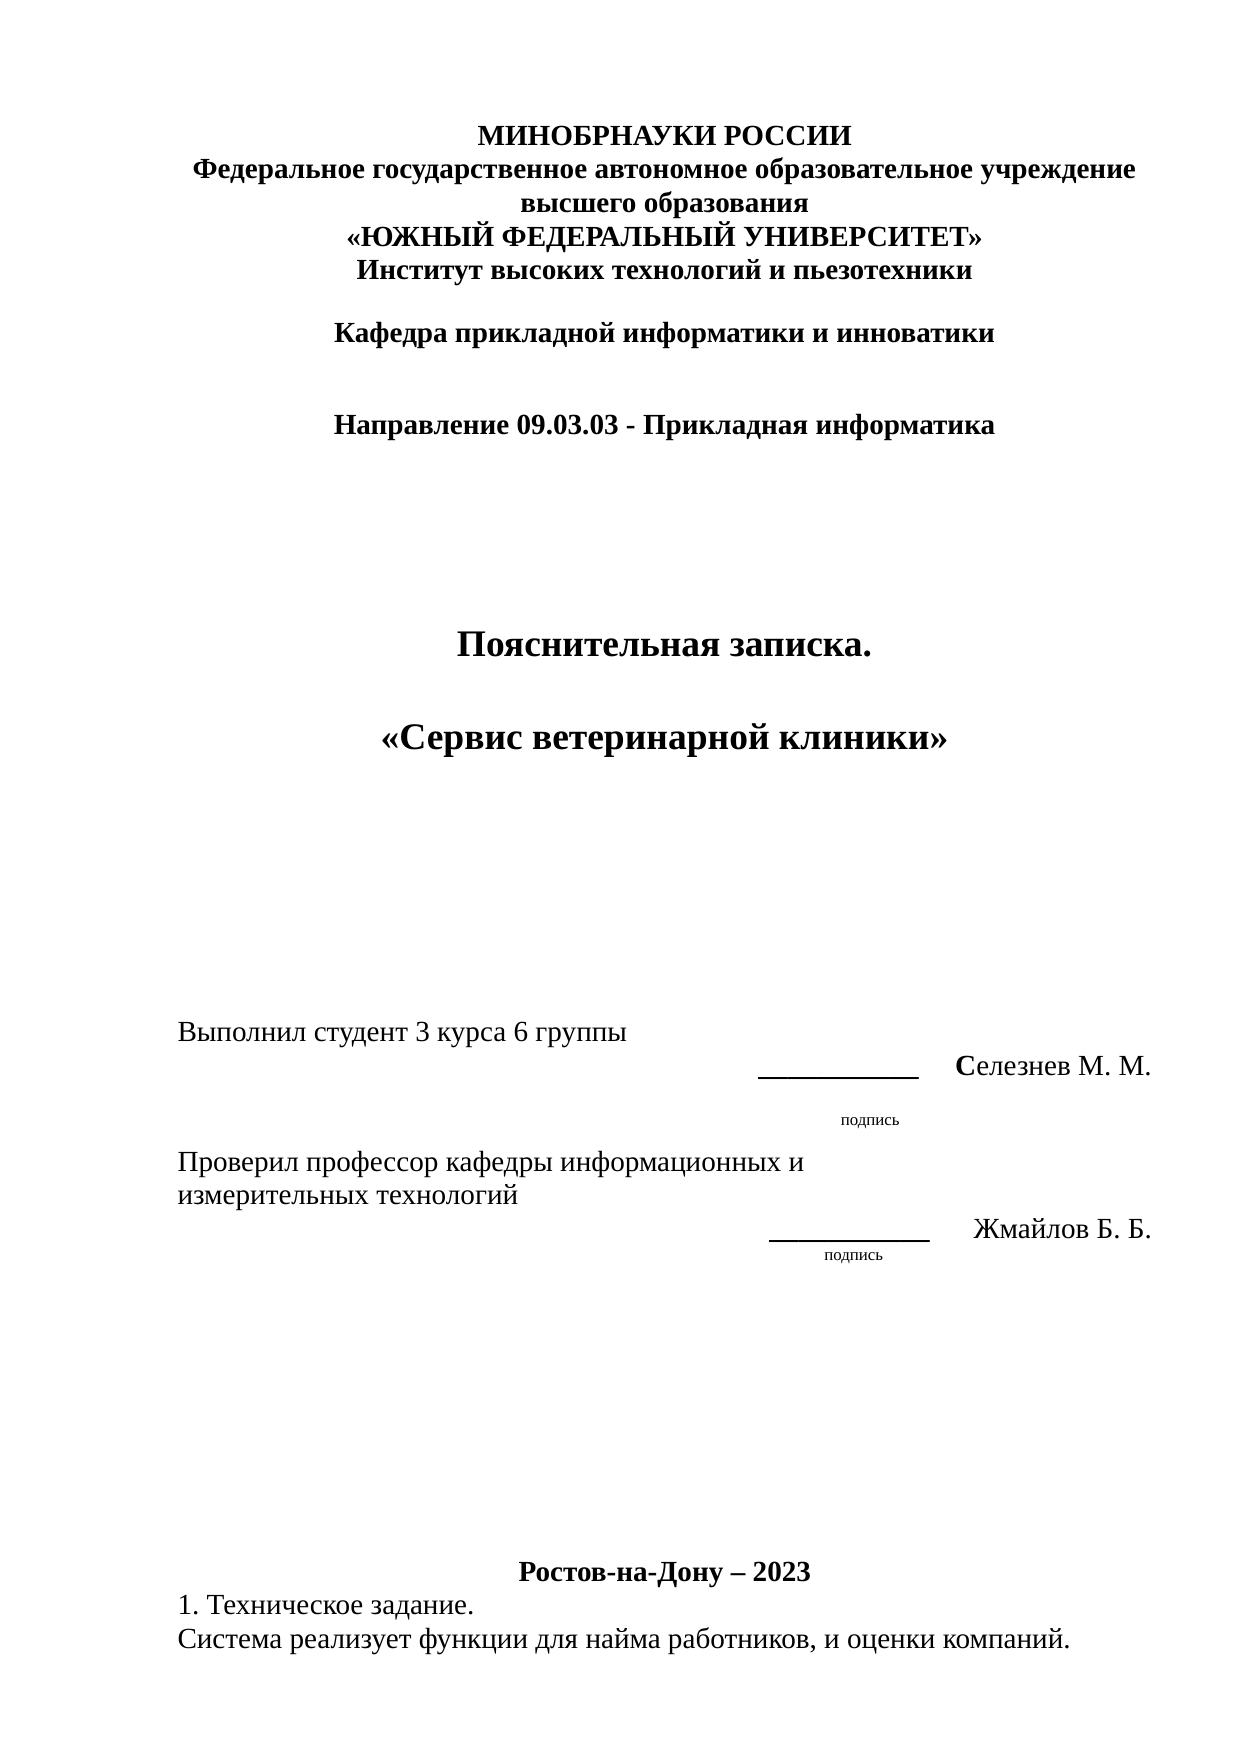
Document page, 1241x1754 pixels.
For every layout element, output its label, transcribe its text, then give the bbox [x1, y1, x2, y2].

text Проверил профессор кафедры информационных и [177, 1144, 1152, 1177]
text Система реализует функции для найма работников, и оценки компаний. [177, 1621, 1152, 1654]
text 1. Техническое задание. [177, 1587, 1152, 1621]
text Федеральное государственное автономное образовательное учреждение высшего образования [177, 152, 1152, 219]
text Кафедра прикладной информатики и инноватики [177, 315, 1152, 348]
text Пояснительная записка. [177, 621, 1152, 664]
text подпись [279, 1110, 1152, 1144]
text Выполнил студент 3 курса 6 группы [177, 1014, 1152, 1048]
text «Сервис ветеринарной клиники» [177, 715, 1152, 758]
text измерительных технологий [177, 1177, 1152, 1211]
text ___________ Жмайлов Б. Б. подпись [177, 1211, 1152, 1278]
text Ростов-на-Дону – 2023 [177, 1554, 1152, 1587]
text Институт высоких технологий и пьезотехники [177, 252, 1152, 286]
text Направление 09.03.03 - Прикладная информатика [177, 407, 1152, 440]
text МИНОБРНАУКИ РОССИИ [177, 118, 1152, 152]
text ___________ Селезнев М. М. [177, 1048, 1152, 1081]
text «ЮЖНЫЙ ФЕДЕРАЛЬНЫЙ УНИВЕРСИТЕТ» [177, 219, 1152, 252]
